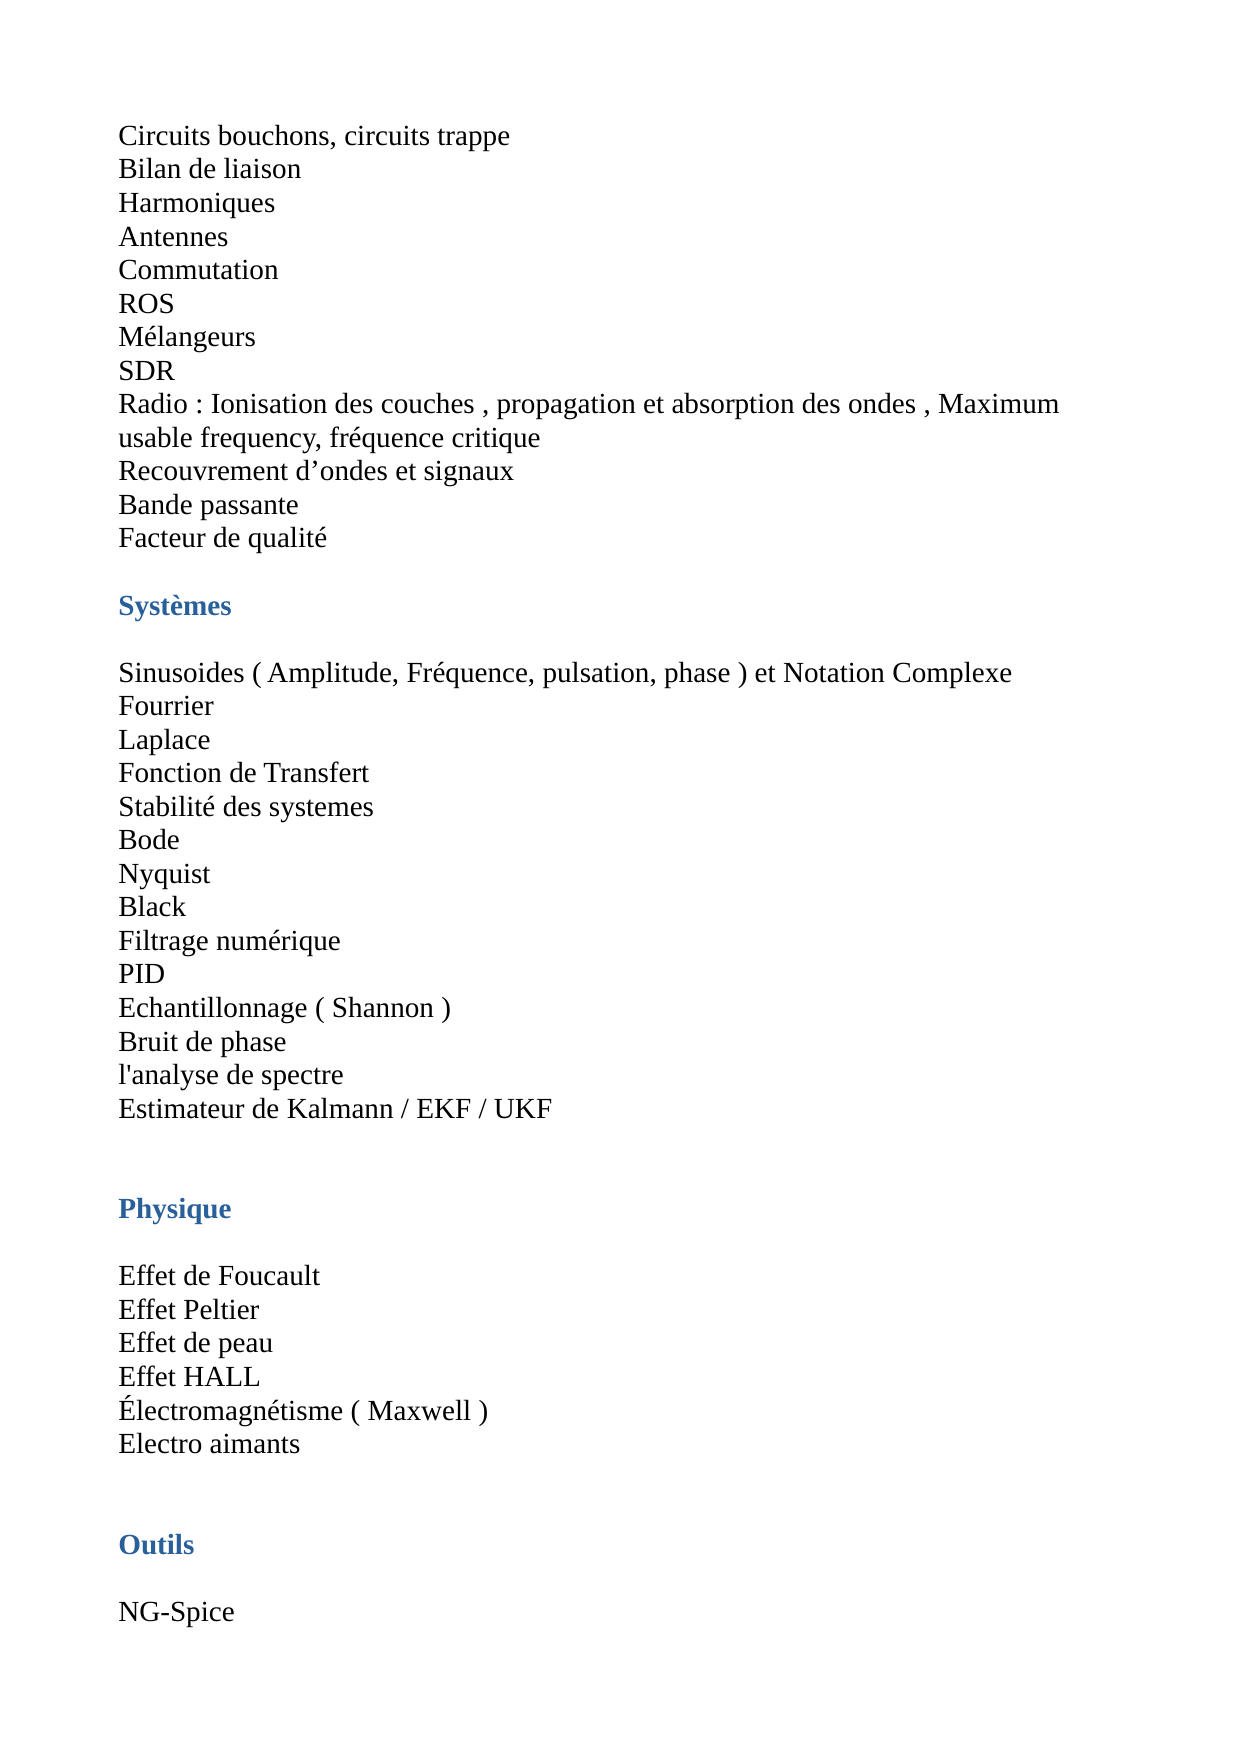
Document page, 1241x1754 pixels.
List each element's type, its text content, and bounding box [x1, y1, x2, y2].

text Fourrier [118, 688, 1122, 722]
text Electro aimants [118, 1426, 1122, 1460]
text Sinusoides ( Amplitude, Fréquence, pulsation, phase ) et Notation Complexe [118, 655, 1122, 688]
text Black [118, 889, 1122, 923]
text Électromagnétisme ( Maxwell ) [118, 1393, 1122, 1426]
text l'analyse de spectre [118, 1057, 1122, 1091]
text Bode [118, 822, 1122, 856]
text Bande passante [118, 487, 1122, 521]
text PID [118, 957, 1122, 990]
text Estimateur de Kalmann / EKF / UKF [118, 1091, 1122, 1124]
text Circuits bouchons, circuits trappe [118, 118, 1122, 152]
text Radio : Ionisation des couches , propagation et absorption des ondes , Maximum usable frequency, fréquence critique [118, 386, 1122, 453]
text Effet Peltier [118, 1292, 1122, 1326]
text Outils [118, 1527, 1122, 1560]
text Effet de peau [118, 1326, 1122, 1359]
text Echantillonnage ( Shannon ) [118, 990, 1122, 1024]
text Effet HALL [118, 1359, 1122, 1393]
text Harmoniques [118, 185, 1122, 219]
text Filtrage numérique [118, 923, 1122, 957]
text Laplace [118, 722, 1122, 755]
text Recouvrement d’ondes et signaux [118, 453, 1122, 487]
text Mélangeurs [118, 319, 1122, 353]
text Effet de Foucault [118, 1258, 1122, 1292]
text Physique [118, 1191, 1122, 1225]
text ROS [118, 286, 1122, 319]
text Antennes [118, 219, 1122, 252]
text Facteur de qualité [118, 521, 1122, 554]
text Nyquist [118, 856, 1122, 889]
text SDR [118, 353, 1122, 386]
text Fonction de Transfert [118, 755, 1122, 789]
text Systèmes [118, 588, 1122, 621]
text Bruit de phase [118, 1024, 1122, 1057]
text Commutation [118, 252, 1122, 286]
text Stabilité des systemes [118, 789, 1122, 822]
text NG-Spice [118, 1594, 1122, 1627]
text Bilan de liaison [118, 152, 1122, 185]
